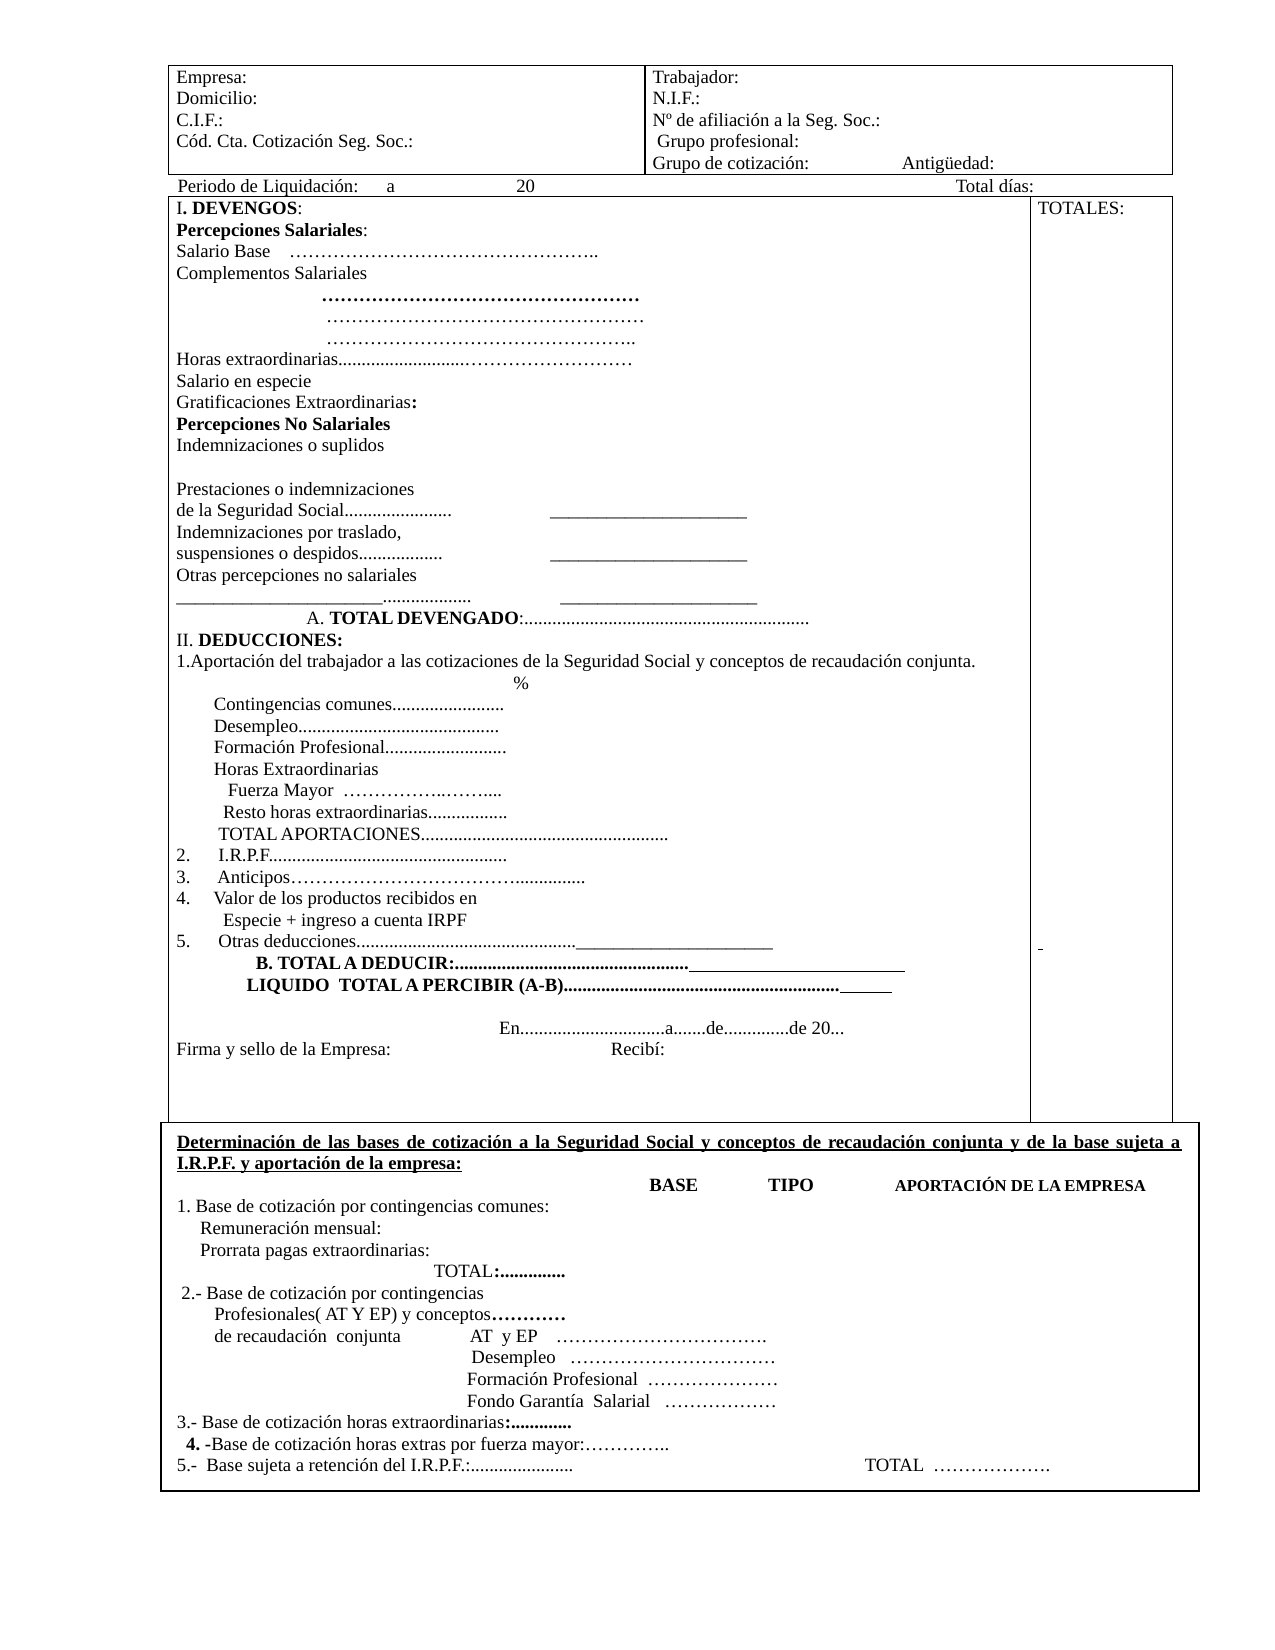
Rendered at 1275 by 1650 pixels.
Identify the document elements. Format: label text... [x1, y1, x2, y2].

text 2.- Base de cotización por contingencias [177, 1282, 1183, 1303]
text Formación Profesional ………………… [177, 1368, 1183, 1389]
text Fondo Garantía Salarial ……………… [177, 1389, 1183, 1411]
text BASE TIPO APORTACIÓN DE LA EMPRESA [177, 1174, 1183, 1195]
text [162, 1123, 1198, 1490]
text 5.- Base sujeta a retención del I.R.P.F.:...................... TOTAL ………………. [177, 1454, 1183, 1476]
text Determinación de las bases de cotización a la Seguridad Social y conceptos de recaudación conjunta y de la base sujeta a I.R.P.F. y aportación de la empresa: [177, 1131, 1183, 1174]
text Periodo de Liquidación: a 20 Total días: [177, 175, 1098, 196]
text 4. -Base de cotización horas extras por fuerza mayor:………….. [177, 1433, 1183, 1454]
text Profesionales( AT Y EP) y conceptos………… [177, 1303, 1183, 1325]
table_header Trabajador: N.I.F.: Nº de afiliación a la Seg. Soc.: Grupo profesional: Grupo de cotización: Antigüedad: [646, 66, 1172, 173]
text TOTAL:.............. [177, 1260, 1183, 1282]
table_header I. DEVENGOS: Percepciones Salariales: Salario Base ………………………………………….. Complementos Salariales …………………………………………… …………………………………………… ………………………………………….. Horas extraordinarias...........................……………………… Salario en especie Gratificaciones Extraordinarias: Percepciones No Salariales Indemnizaciones o suplidos Prestaciones o indemnizaciones de la Seguridad Social....................... _____________________ Indemnizaciones por traslado, suspensiones o despidos.................. _____________________ Otras percepciones no salariales ______________________................... _____________________ A. TOTAL DEVENGADO:............................................................. II. DEDUCCIONES: 1.Aportación del trabajador a las cotizaciones de la Seguridad Social y conceptos de recaudación conjunta. % Contingencias comunes........................ Desempleo........................................... Formación Profesional.......................... Horas Extraordinarias Fuerza Mayor ……………..…….... Resto horas extraordinarias................. TOTAL APORTACIONES..................................................... 2. I.R.P.F................................................... 3. Anticipos………………………………............... 4. Valor de los productos recibidos en Especie + ingreso a cuenta IRPF 5. Otras deducciones..............................................._____________________ B. TOTAL A DEDUCIR:.................................................. LIQUIDO TOTAL A PERCIBIR (A-B)........................................................... En...............................a.......de..............de 20... Firma y sello de la Empresa: Recibí: [169, 197, 1030, 1122]
table_header TOTALES: [1031, 197, 1172, 1122]
text 1. Base de cotización por contingencias comunes: [177, 1195, 1183, 1217]
text Remuneración mensual: [177, 1217, 1183, 1238]
text Prorrata pagas extraordinarias: [177, 1238, 1183, 1260]
table_header Empresa: Domicilio: C.I.F.: Cód. Cta. Cotización Seg. Soc.: [169, 66, 644, 173]
text de recaudación conjunta AT y EP ……………………………. [177, 1325, 1183, 1346]
text 3.- Base de cotización horas extraordinarias:............. [177, 1411, 1183, 1433]
text Desempleo …………………………… [177, 1346, 1183, 1368]
